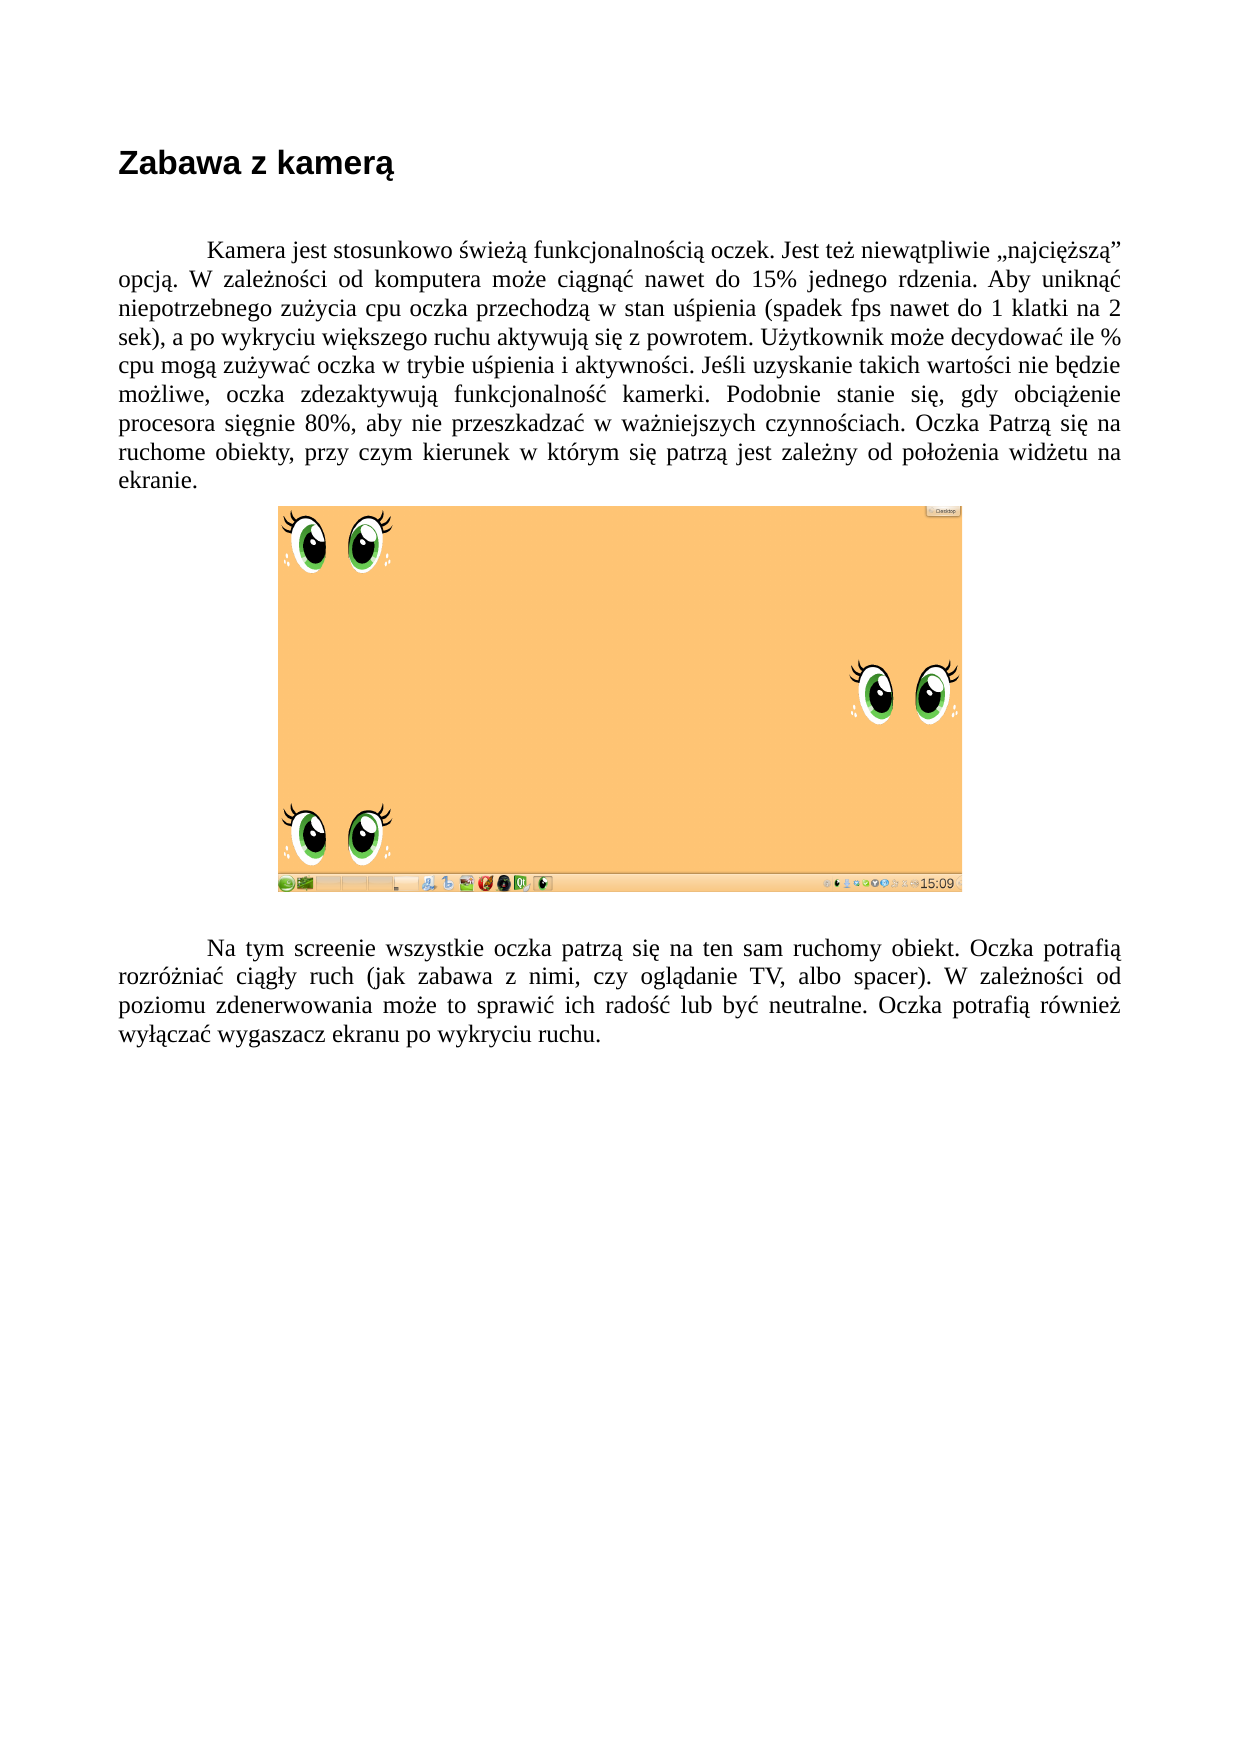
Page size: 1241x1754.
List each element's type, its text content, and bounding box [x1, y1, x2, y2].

picture [278, 506, 963, 892]
text Na tym screenie wszystkie oczka patrzą się na ten sam ruchomy obiekt. Oczka potrafią rozróżniać ciągły ruch (jak zabawa z nimi, czy oglądanie TV, albo spacer). W zależności od poziomu zdenerwowania może to sprawić ich radość lub być neutralne. Oczka potrafią również wyłączać wygaszacz ekranu po wykryciu ruchu. [118, 933, 1122, 1048]
subtitle Zabawa z kamerą [118, 143, 1122, 182]
text Kamera jest stosunkowo świeżą funkcjonalnością oczek. Jest też niewątpliwie „najcięższą” opcją. W zależności od komputera może ciągnąć nawet do 15% jednego rdzenia. Aby uniknąć niepotrzebnego zużycia cpu oczka przechodzą w stan uśpienia (spadek fps nawet do 1 klatki na 2 sek), a po wykryciu większego ruchu aktywują się z powrotem. Użytkownik może decydować ile % cpu mogą zużywać oczka w trybie uśpienia i aktywności. Jeśli uzyskanie takich wartości nie będzie możliwe, oczka zdezaktywują funkcjonalność kamerki. Podobnie stanie się, gdy obciążenie procesora sięgnie 80%, aby nie przeszkadzać w ważniejszych czynnościach. Oczka Patrzą się na ruchome obiekty, przy czym kierunek w którym się patrzą jest zależny od położenia widżetu na ekranie. [118, 235, 1122, 494]
